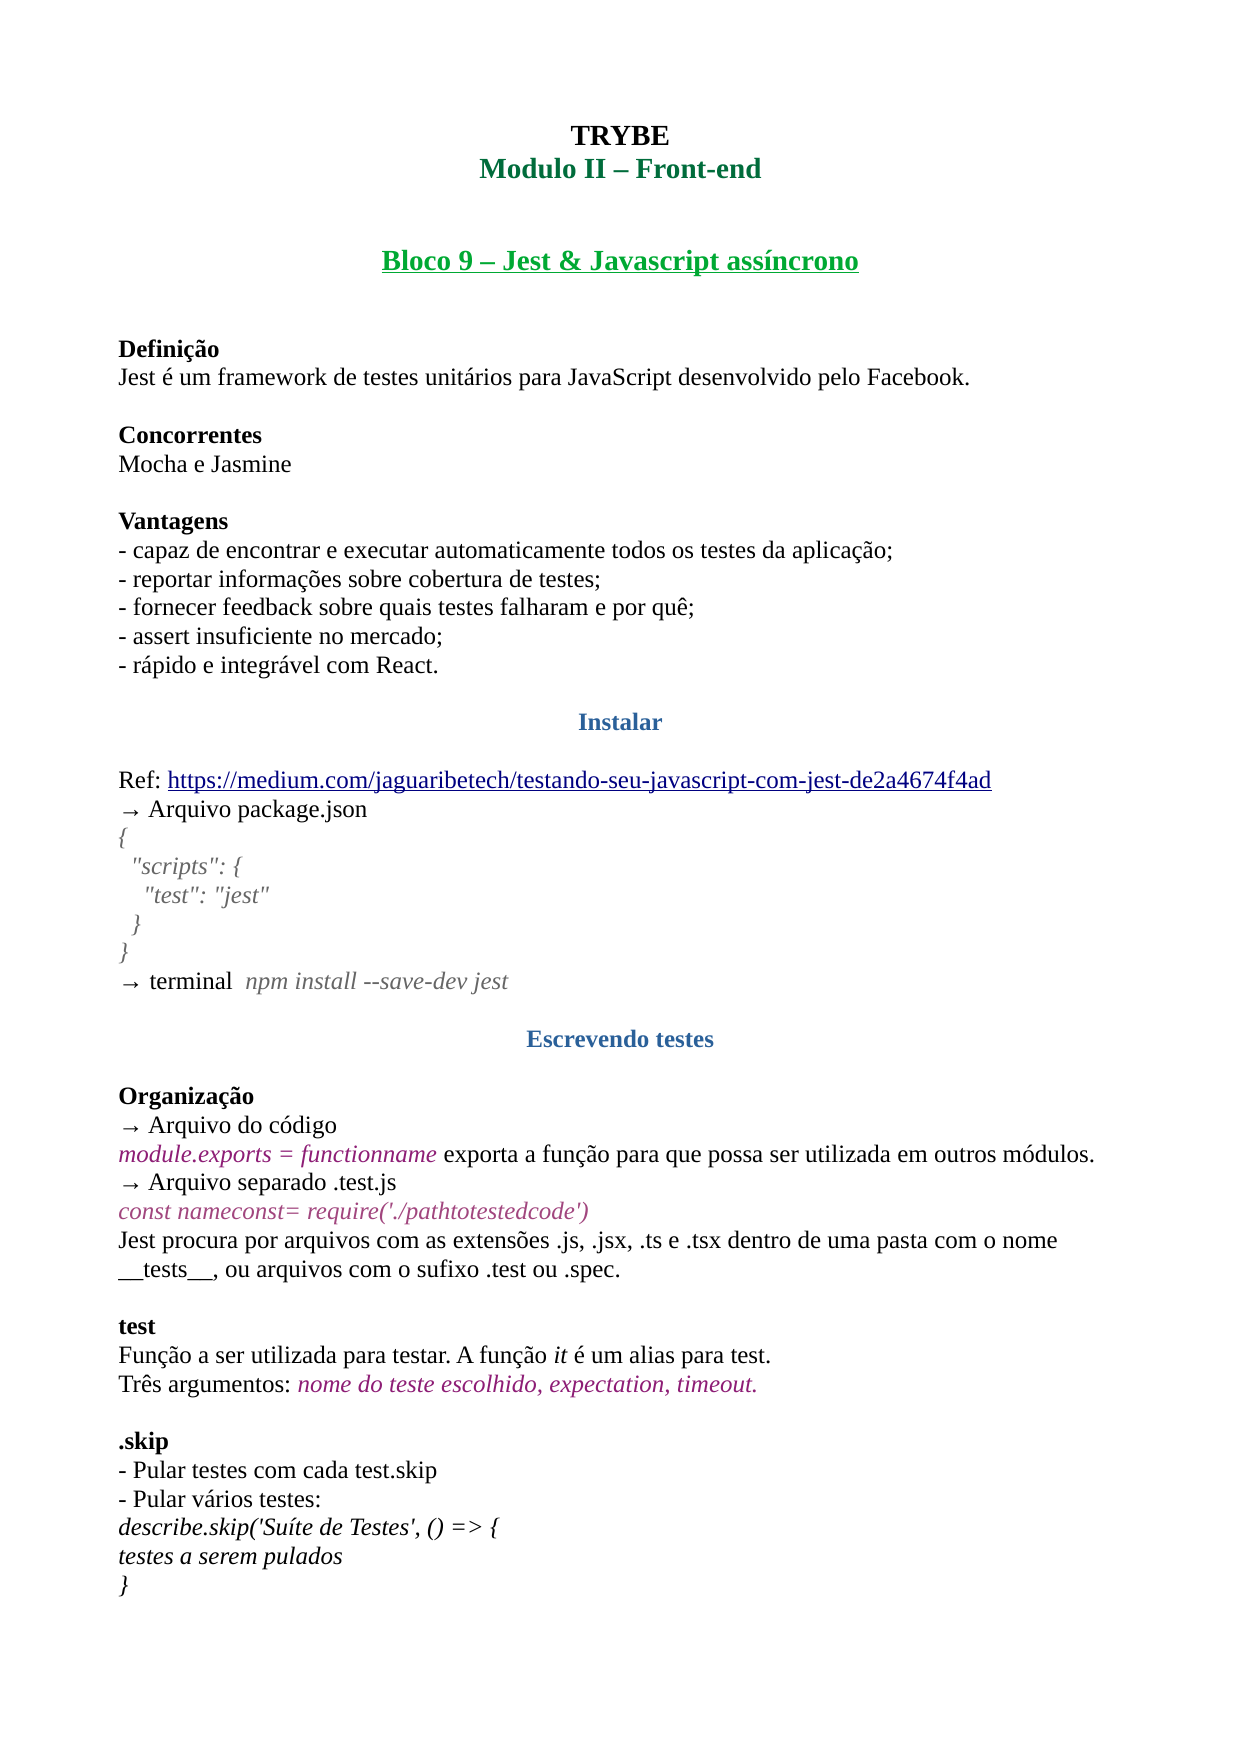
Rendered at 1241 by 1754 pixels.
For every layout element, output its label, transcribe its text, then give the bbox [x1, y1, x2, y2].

text "scripts": { [118, 851, 1122, 880]
text Jest é um framework de testes unitários para JavaScript desenvolvido pelo Facebook. [118, 362, 1122, 391]
text Instalar [118, 707, 1122, 736]
text → Arquivo package.json [118, 794, 1122, 822]
text Ref: https://medium.com/jaguaribetech/testando-seu-javascript-com-jest-de2a4674f4ad [118, 765, 1122, 794]
text const nameconst= require('./pathtotestedcode') [118, 1196, 1122, 1225]
text Organização [118, 1081, 1122, 1110]
text test [118, 1311, 1122, 1340]
text Vantagens [118, 506, 1122, 535]
text Mocha e Jasmine [118, 449, 1122, 477]
text module.exports = functionname exporta a função para que possa ser utilizada em outros módulos. [118, 1139, 1122, 1167]
text - fornecer feedback sobre quais testes falharam e por quê; [118, 592, 1122, 621]
text - capaz de encontrar e executar automaticamente todos os testes da aplicação; [118, 535, 1122, 564]
text Jest procura por arquivos com as extensões .js, .jsx, .ts e .tsx dentro de uma pasta com o nome __tests__, ou arquivos com o sufixo .test ou .spec. [118, 1225, 1122, 1282]
text Concorrentes [118, 420, 1122, 449]
text .skip [118, 1426, 1122, 1455]
text Escrevendo testes [118, 1024, 1122, 1052]
text Função a ser utilizada para testar. A função it é um alias para test. [118, 1340, 1122, 1369]
text TRYBE [118, 118, 1122, 152]
text "test": "jest" [118, 880, 1122, 909]
text - rápido e integrável com React. [118, 650, 1122, 679]
text { [118, 822, 1122, 851]
text Três argumentos: nome do teste escolhido, expectation, timeout. [118, 1369, 1122, 1397]
text - Pular testes com cada test.skip [118, 1455, 1122, 1484]
text - reportar informações sobre cobertura de testes; [118, 564, 1122, 592]
text Bloco 9 – Jest & Javascript assíncrono [118, 243, 1122, 276]
text } [118, 1570, 1122, 1599]
text } [118, 909, 1122, 937]
text } [118, 937, 1122, 966]
text testes a serem pulados [118, 1541, 1122, 1570]
text describe.skip('Suíte de Testes', () => { [118, 1512, 1122, 1541]
text Definição [118, 334, 1122, 362]
text - Pular vários testes: [118, 1484, 1122, 1512]
text → Arquivo do código [118, 1110, 1122, 1139]
text - assert insuficiente no mercado; [118, 621, 1122, 650]
text → Arquivo separado .test.js [118, 1167, 1122, 1196]
text → terminal npm install --save-dev jest [118, 966, 1122, 995]
text Modulo II – Front-end [118, 152, 1122, 185]
